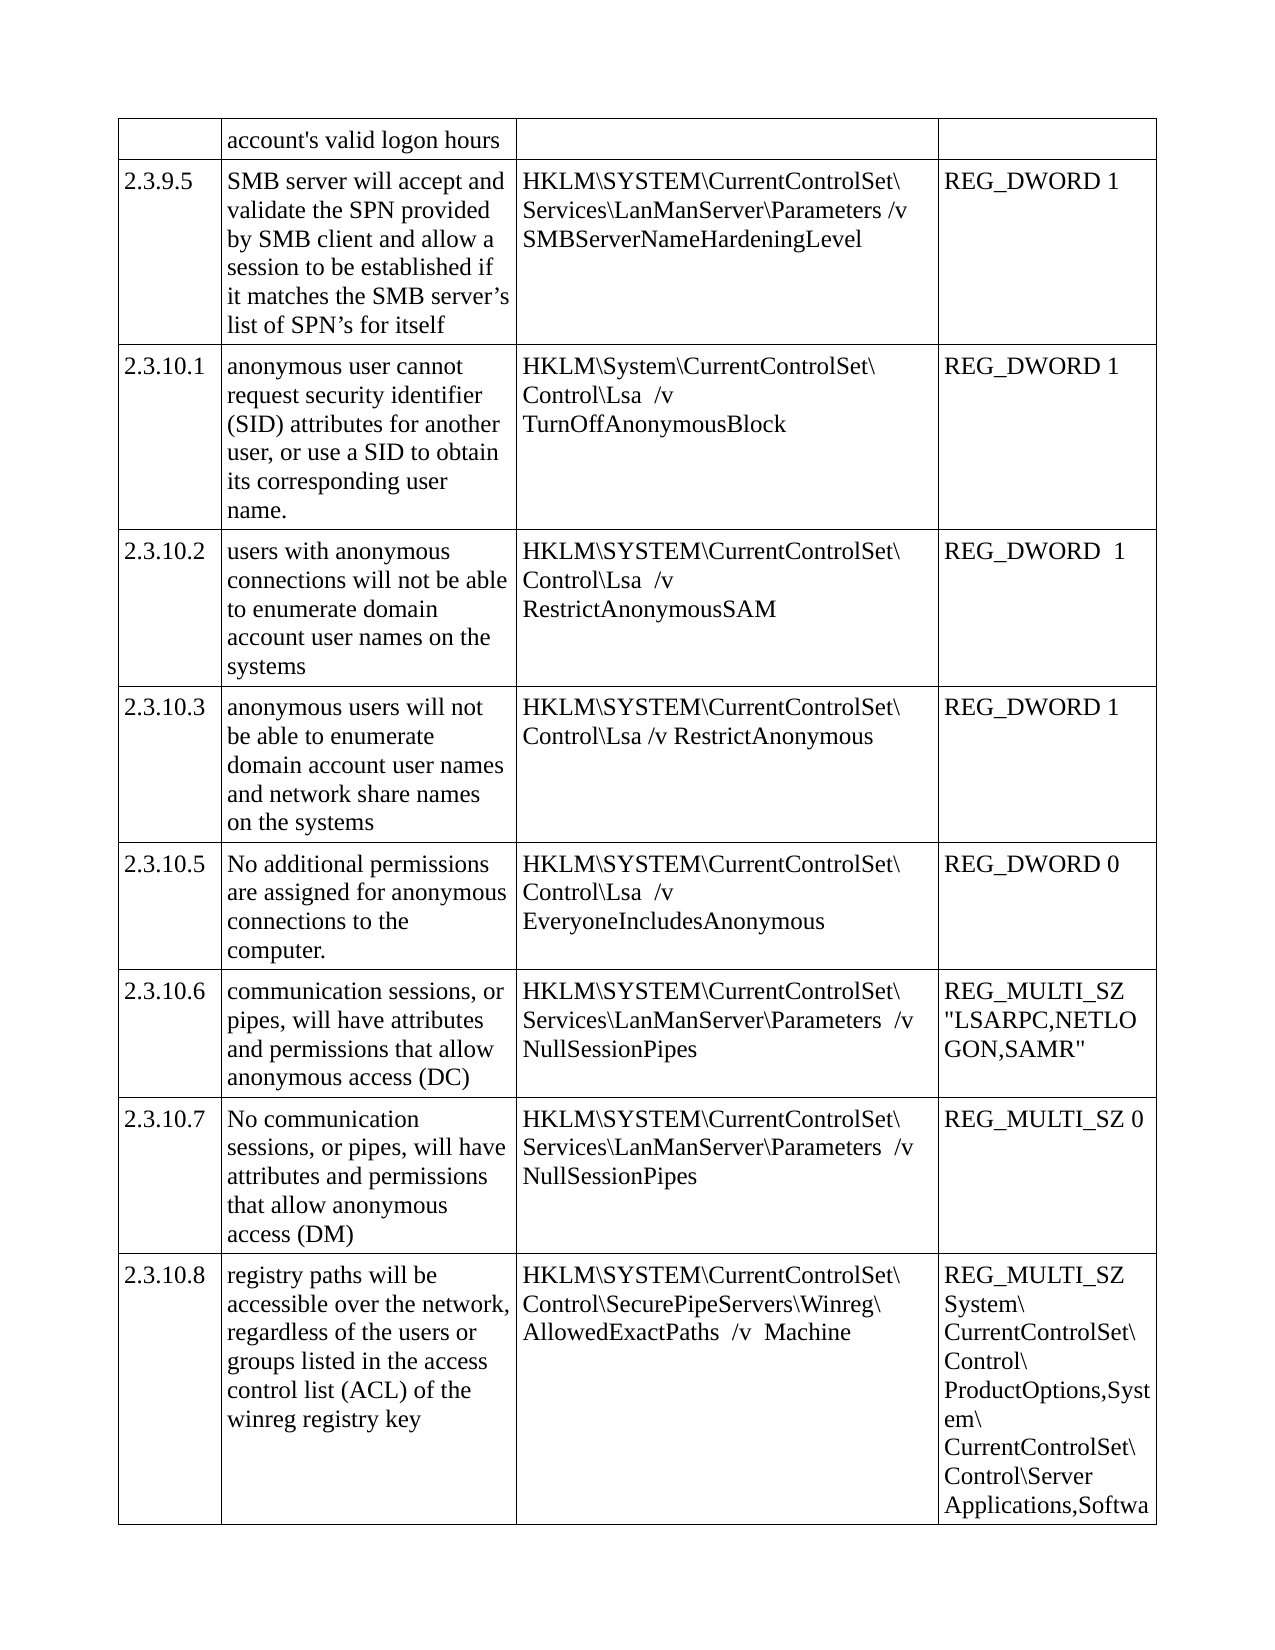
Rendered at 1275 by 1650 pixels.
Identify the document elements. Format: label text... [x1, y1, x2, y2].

table_cell REG_DWORD 1 [939, 530, 1156, 686]
table_cell No communication sessions, or pipes, will have attributes and permissions that allow anonymous access (DM) [222, 1098, 516, 1253]
table_cell 2.3.10.1 [119, 345, 221, 529]
table_cell anonymous users will not be able to enumerate domain account user names and network share names on the systems [222, 687, 516, 842]
table_cell 2.3.10.3 [119, 687, 221, 842]
table_cell registry paths will be accessible over the network, regardless of the users or groups listed in the access control list (ACL) of the winreg registry key [222, 1254, 516, 1524]
table_cell HKLM\SYSTEM\CurrentControlSet\Services\LanManServer\Parameters /v NullSessionPipes [517, 1098, 938, 1253]
table_cell HKLM\SYSTEM\CurrentControlSet\Control\SecurePipeServers\Winreg\AllowedExactPaths /v Machine [517, 1254, 938, 1524]
table_cell anonymous user cannot request security identifier (SID) attributes for another user, or use a SID to obtain its corresponding user name. [222, 345, 516, 529]
table_cell REG_DWORD 0 [939, 843, 1156, 969]
table_cell HKLM\SYSTEM\CurrentControlSet\Services\LanManServer\Parameters /v SMBServerNameHardeningLevel [517, 160, 938, 344]
table_cell HKLM\SYSTEM\CurrentControlSet\Control\Lsa /v EveryoneIncludesAnonymous [517, 843, 938, 969]
table_cell HKLM\SYSTEM\CurrentControlSet\Control\Lsa /v RestrictAnonymous [517, 687, 938, 842]
table_cell 2.3.10.8 [119, 1254, 221, 1524]
table_cell REG_DWORD 1 [939, 345, 1156, 529]
table_cell HKLM\SYSTEM\CurrentControlSet\Control\Lsa /v RestrictAnonymousSAM [517, 530, 938, 686]
table_cell SMB server will accept and validate the SPN provided by SMB client and allow a session to be established if it matches the SMB server’s list of SPN’s for itself [222, 160, 516, 344]
table_cell account's valid logon hours [222, 119, 516, 159]
table_cell REG_MULTI_SZ 0 [939, 1098, 1156, 1253]
table_cell REG_MULTI_SZ "LSARPC,NETLOGON,SAMR" [939, 970, 1156, 1097]
table_cell [939, 119, 1156, 159]
table_cell [119, 119, 221, 159]
table_cell REG_DWORD 1 [939, 160, 1156, 344]
table_cell 2.3.10.7 [119, 1098, 221, 1253]
table_cell users with anonymous connections will not be able to enumerate domain account user names on the systems [222, 530, 516, 686]
table_cell 2.3.9.5 [119, 160, 221, 344]
table_cell REG_DWORD 1 [939, 687, 1156, 842]
table_cell 2.3.10.5 [119, 843, 221, 969]
table_cell communication sessions, or pipes, will have attributes and permissions that allow anonymous access (DC) [222, 970, 516, 1097]
table_cell 2.3.10.2 [119, 530, 221, 686]
table_cell [517, 119, 938, 159]
table_cell REG_MULTI_SZ System\CurrentControlSet\Control\ProductOptions,System\CurrentControlSet\Control\Server Applications,Softwa [939, 1254, 1156, 1524]
table_cell HKLM\SYSTEM\CurrentControlSet\Services\LanManServer\Parameters /v NullSessionPipes [517, 970, 938, 1097]
table_cell No additional permissions are assigned for anonymous connections to the computer. [222, 843, 516, 969]
table_cell HKLM\System\CurrentControlSet\Control\Lsa /v TurnOffAnonymousBlock [517, 345, 938, 529]
table_cell 2.3.10.6 [119, 970, 221, 1097]
